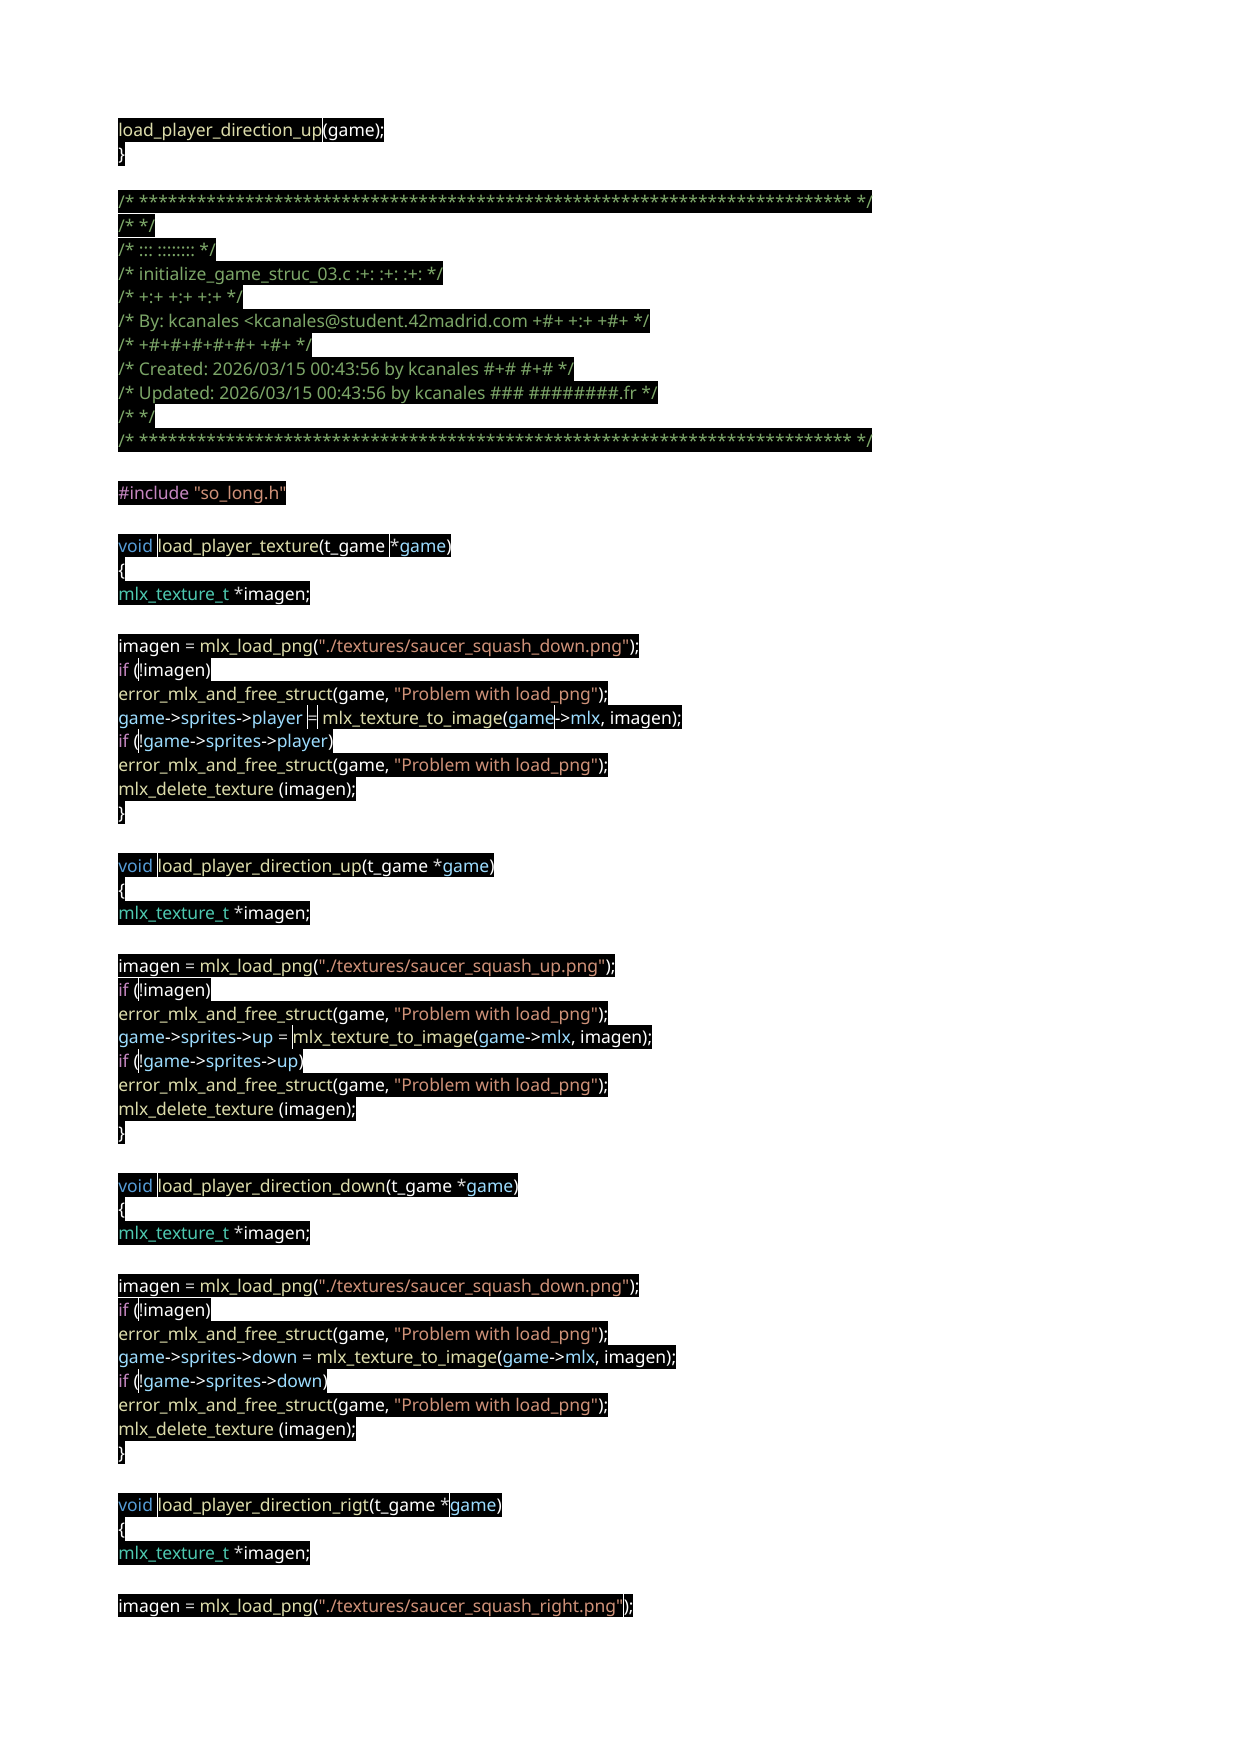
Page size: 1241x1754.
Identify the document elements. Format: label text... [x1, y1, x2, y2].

text if (!game->sprites->player) [118, 729, 1122, 753]
text /* By: kcanales <kcanales@student.42madrid.com +#+ +:+ +#+ */ [118, 309, 1122, 333]
text /* ::: :::::::: */ [118, 237, 1122, 261]
text game->sprites->up = mlx_texture_to_image(game->mlx, imagen); [118, 1025, 1122, 1049]
text if (!game->sprites->up) [118, 1049, 1122, 1073]
text if (!imagen) [118, 658, 1122, 681]
text /* */ [118, 404, 1122, 428]
text /* +:+ +:+ +:+ */ [118, 285, 1122, 309]
text game->sprites->player = mlx_texture_to_image(game->mlx, imagen); [118, 705, 1122, 729]
text error_mlx_and_free_struct(game, "Problem with load_png"); [118, 681, 1122, 705]
text error_mlx_and_free_struct(game, "Problem with load_png"); [118, 753, 1122, 777]
text void load_player_direction_down(t_game *game) [118, 1173, 1122, 1197]
text } [118, 142, 1122, 166]
text /* Updated: 2026/03/15 00:43:56 by kcanales ### ########.fr */ [118, 381, 1122, 404]
text imagen = mlx_load_png("./textures/saucer_squash_down.png"); [118, 1273, 1122, 1297]
text mlx_texture_t *imagen; [118, 901, 1122, 925]
text mlx_delete_texture (imagen); [118, 1417, 1122, 1441]
text /* initialize_game_struc_03.c :+: :+: :+: */ [118, 261, 1122, 285]
text /* +#+#+#+#+#+ +#+ */ [118, 333, 1122, 357]
text mlx_texture_t *imagen; [118, 581, 1122, 605]
text error_mlx_and_free_struct(game, "Problem with load_png"); [118, 1393, 1122, 1417]
text imagen = mlx_load_png("./textures/saucer_squash_up.png"); [118, 954, 1122, 977]
text error_mlx_and_free_struct(game, "Problem with load_png"); [118, 1001, 1122, 1025]
text /* ************************************************************************** */ [118, 428, 1122, 452]
text /* ************************************************************************** */ [118, 190, 1122, 213]
text if (!imagen) [118, 1297, 1122, 1321]
text { [118, 1197, 1122, 1221]
text #include "so_long.h" [118, 481, 1122, 505]
text if (!game->sprites->down) [118, 1369, 1122, 1393]
text if (!imagen) [118, 977, 1122, 1001]
text void load_player_direction_up(t_game *game) [118, 853, 1122, 877]
text /* */ [118, 213, 1122, 237]
text } [118, 1441, 1122, 1464]
text void load_player_direction_rigt(t_game *game) [118, 1493, 1122, 1517]
text load_player_direction_up(game); [118, 118, 1122, 142]
text } [118, 801, 1122, 824]
text imagen = mlx_load_png("./textures/saucer_squash_right.png"); [118, 1593, 1122, 1617]
text { [118, 877, 1122, 901]
text } [118, 1121, 1122, 1144]
text void load_player_texture(t_game *game) [118, 533, 1122, 557]
text mlx_texture_t *imagen; [118, 1541, 1122, 1565]
text mlx_delete_texture (imagen); [118, 777, 1122, 801]
text imagen = mlx_load_png("./textures/saucer_squash_down.png"); [118, 634, 1122, 658]
text { [118, 1517, 1122, 1541]
text error_mlx_and_free_struct(game, "Problem with load_png"); [118, 1073, 1122, 1097]
text { [118, 557, 1122, 581]
text error_mlx_and_free_struct(game, "Problem with load_png"); [118, 1321, 1122, 1345]
text mlx_texture_t *imagen; [118, 1221, 1122, 1245]
text game->sprites->down = mlx_texture_to_image(game->mlx, imagen); [118, 1345, 1122, 1369]
text mlx_delete_texture (imagen); [118, 1097, 1122, 1121]
text /* Created: 2026/03/15 00:43:56 by kcanales #+# #+# */ [118, 357, 1122, 381]
